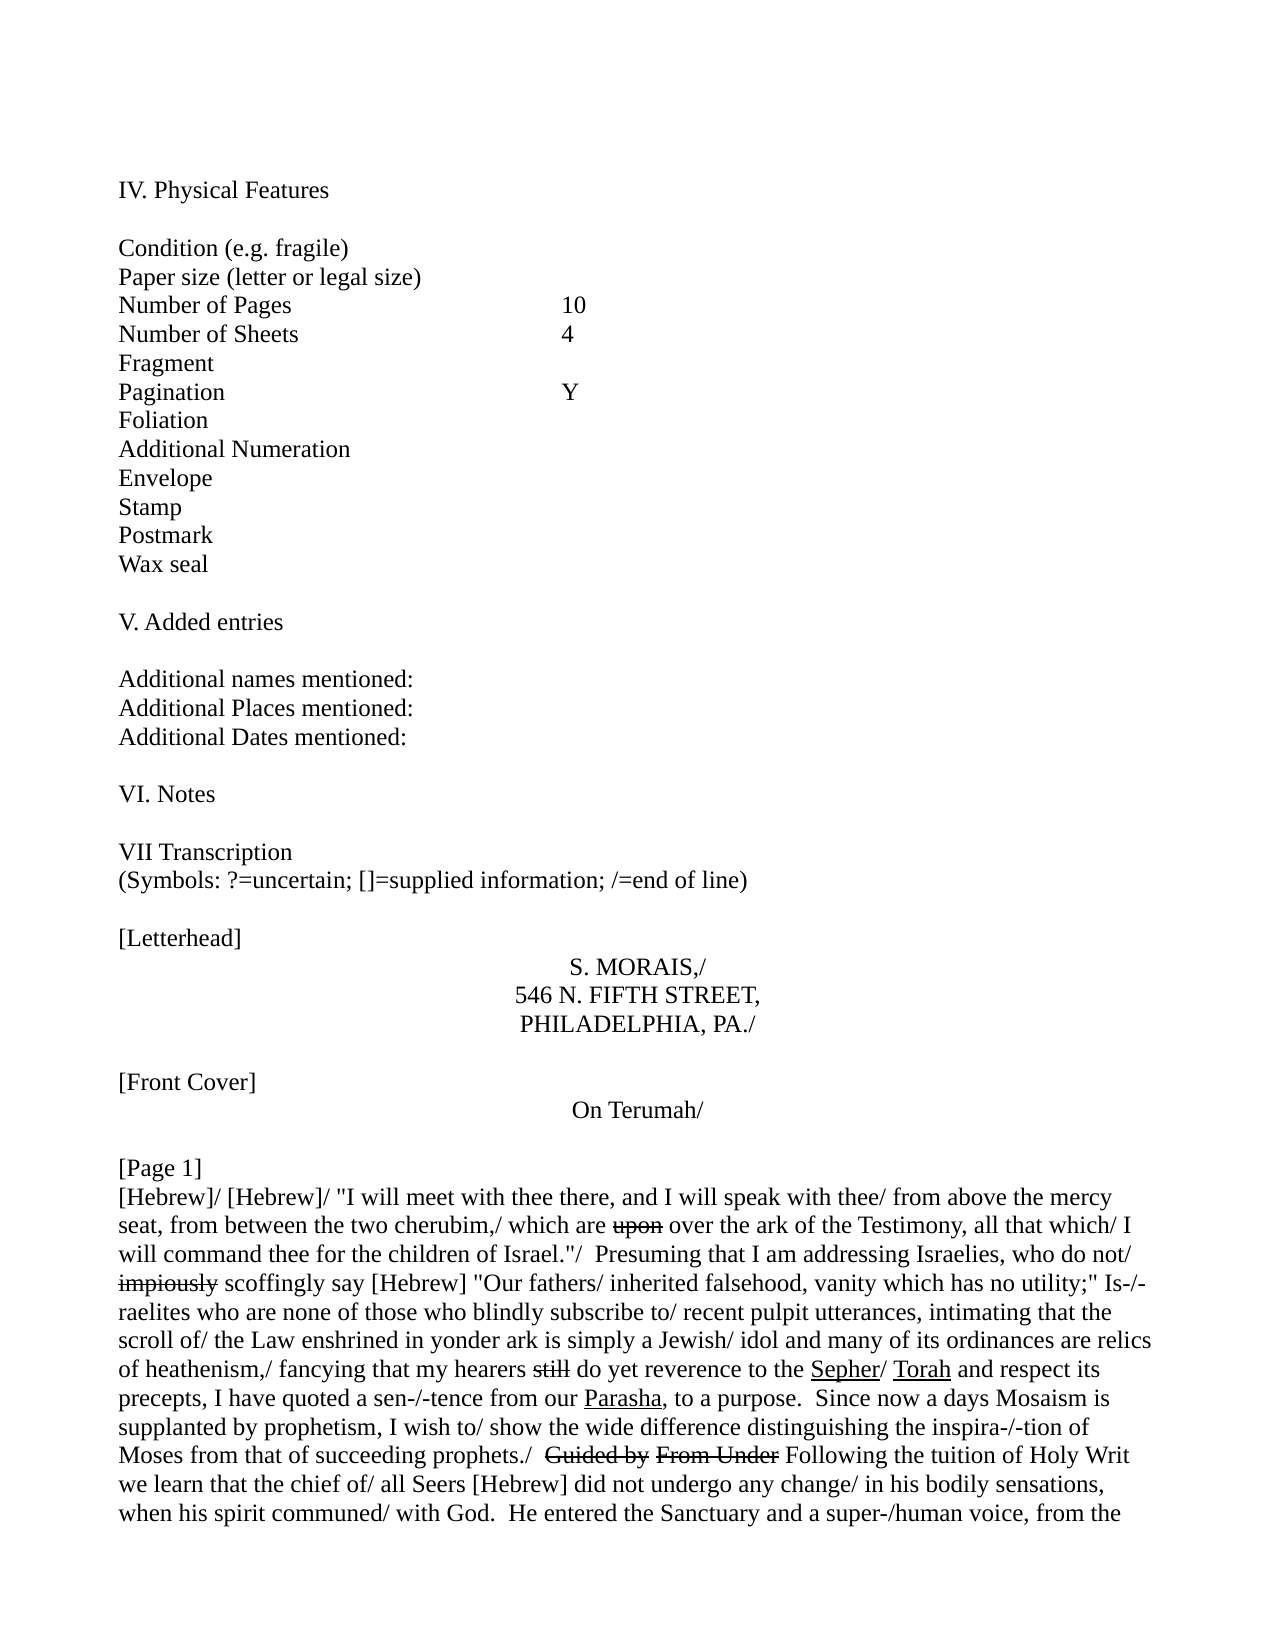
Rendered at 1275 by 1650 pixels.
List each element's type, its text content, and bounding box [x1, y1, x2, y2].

text (Symbols: ?=uncertain; []=supplied information; /=end of line) [118, 866, 1157, 894]
text Additional names mentioned: [118, 664, 1157, 693]
text VII Transcription [118, 837, 1157, 866]
text PHILADELPHIA, PA./ [118, 1009, 1157, 1038]
text Foliation [118, 406, 1157, 434]
text IV. Physical Features [118, 176, 1157, 204]
text Number of Pages 10 [118, 291, 1157, 319]
text Additional Places mentioned: [118, 693, 1157, 722]
text Condition (e.g. fragile) [118, 233, 1157, 262]
text VI. Notes [118, 779, 1157, 808]
text Postma rk [118, 521, 1157, 549]
text V. Added entries [118, 607, 1157, 636]
text Additional Numeration [118, 434, 1157, 463]
text Stamp [118, 492, 1157, 521]
text Pagination Y [118, 377, 1157, 406]
text [Front Cover] [118, 1067, 1157, 1096]
text [Hebrew]/ [Hebrew]/ "I will meet with thee there, and I will speak with thee/ from above the mercy seat, from between the two cherubim,/ which are upon over the ark of the Testimony, all that which/ I will command thee for the children of Israel."/ Presuming that I am addressing Israelies, who do not/ impiously scoffingly say [Hebrew] "Our fathers/ inherited falsehood, vanity which has no utility;" Is-/-raelites who are none of those who blindly subscribe to/ recent pulpit utterances, intimating that the scroll of/ the Law enshrined in yonder ark is simply a Jewish/ idol and many of its ordinances are relics of heathenism,/ fancying that my hearers still do yet reverence to the Sepher/ Torah and respect its precepts, I have quoted a sen-/-tence from our Parasha, to a purpose. Since now a days Mosaism is supplanted by prophetism, I wish to/ show the wide difference distinguishing the inspira-/-tion of Moses from that of succeeding prophets./ Guided by From Under Following the tuition of Holy Writ we learn that the chief of/ all Seers [Hebrew] did not undergo any change/ in his bodily sensations, when his spirit communed/ with God. He entered the Sanctuary and a super-/human voice, from the [118, 1182, 1157, 1527]
text [Page 1] [118, 1153, 1157, 1182]
text Envelope [118, 463, 1157, 492]
text Additional Dates mentioned: [118, 722, 1157, 751]
text [Letterhead] [118, 923, 1157, 952]
text Wax seal [118, 549, 1157, 578]
text S. MORAIS,/ [118, 952, 1157, 981]
text 546 N. FIFTH STREET, [118, 981, 1157, 1009]
text Fragment [118, 348, 1157, 377]
text On Terumah/ [118, 1096, 1157, 1124]
text Paper size (letter or legal size) [118, 262, 1157, 291]
text Number of Sheets 4 [118, 319, 1157, 348]
